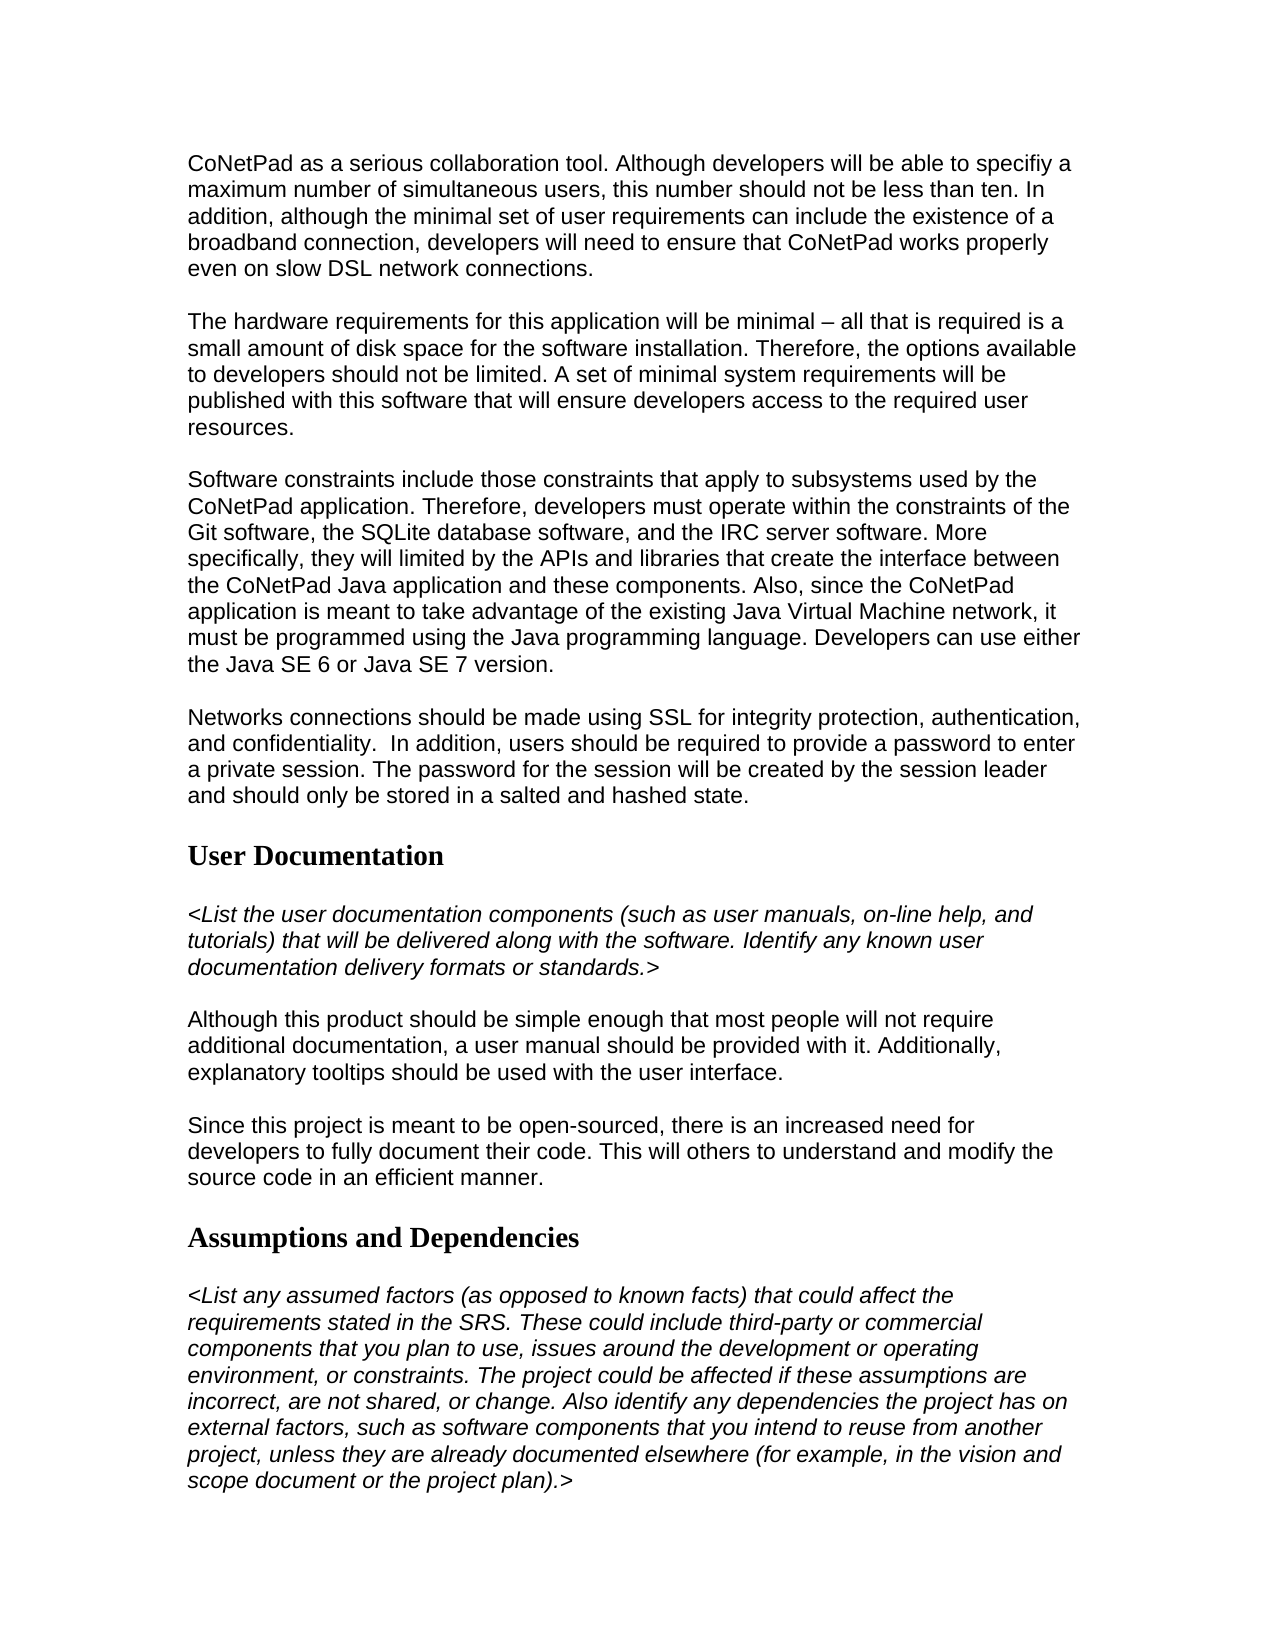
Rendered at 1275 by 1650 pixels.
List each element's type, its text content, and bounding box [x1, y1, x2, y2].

subtitle Assumptions and Dependencies [187, 1220, 1087, 1253]
text Since this project is meant to be open-sourced, there is an increased need for developers to fully document their code. This will others to understand and modify the source code in an efficient manner. [187, 1112, 1087, 1191]
text The hardware requirements for this application will be minimal – all that is required is a small amount of disk space for the software installation. Therefore, the options available to developers should not be limited. A set of minimal system requirements will be published with this software that will ensure developers access to the required user resources. [187, 308, 1087, 440]
subtitle User Documentation [187, 838, 1087, 872]
text Networks connections should be made using SSL for integrity protection, authentication, and confidentiality. In addition, users should be required to provide a password to enter a private session. The password for the session will be created by the session leader and should only be stored in a salted and hashed state. [187, 703, 1087, 809]
text <List the user documentation components (such as user manuals, on-line help, and tutorials) that will be delivered along with the software. Identify any known user documentation delivery formats or standards.> [187, 901, 1087, 980]
text Although this product should be simple enough that most people will not require additional documentation, a user manual should be provided with it. Additionally, explanatory tooltips should be used with the user interface. [187, 1006, 1087, 1085]
text CoNetPad as a serious collaboration tool. Although developers will be able to specifiy a maximum number of simultaneous users, this number should not be less than ten. In addition, although the minimal set of user requirements can include the existence of a broadband connection, developers will need to ensure that CoNetPad works properly even on slow DSL network connections. [187, 150, 1087, 282]
text Software constraints include those constraints that apply to subsystems used by the CoNetPad application. Therefore, developers must operate within the constraints of the Git software, the SQLite database software, and the IRC server software. More specifically, they will limited by the APIs and libraries that create the interface between the CoNetPad Java application and these components. Also, since the CoNetPad application is meant to take advantage of the existing Java Virtual Machine network, it must be programmed using the Java programming language. Developers can use either the Java SE 6 or Java SE 7 version. [187, 466, 1087, 677]
text <List any assumed factors (as opposed to known facts) that could affect the requirements stated in the SRS. These could include third-party or commercial components that you plan to use, issues around the development or operating environment, or constraints. The project could be affected if these assumptions are incorrect, are not shared, or change. Also identify any dependencies the project has on external factors, such as software components that you intend to reuse from another project, unless they are already documented elsewhere (for example, in the vision and scope document or the project plan).> [187, 1282, 1087, 1493]
